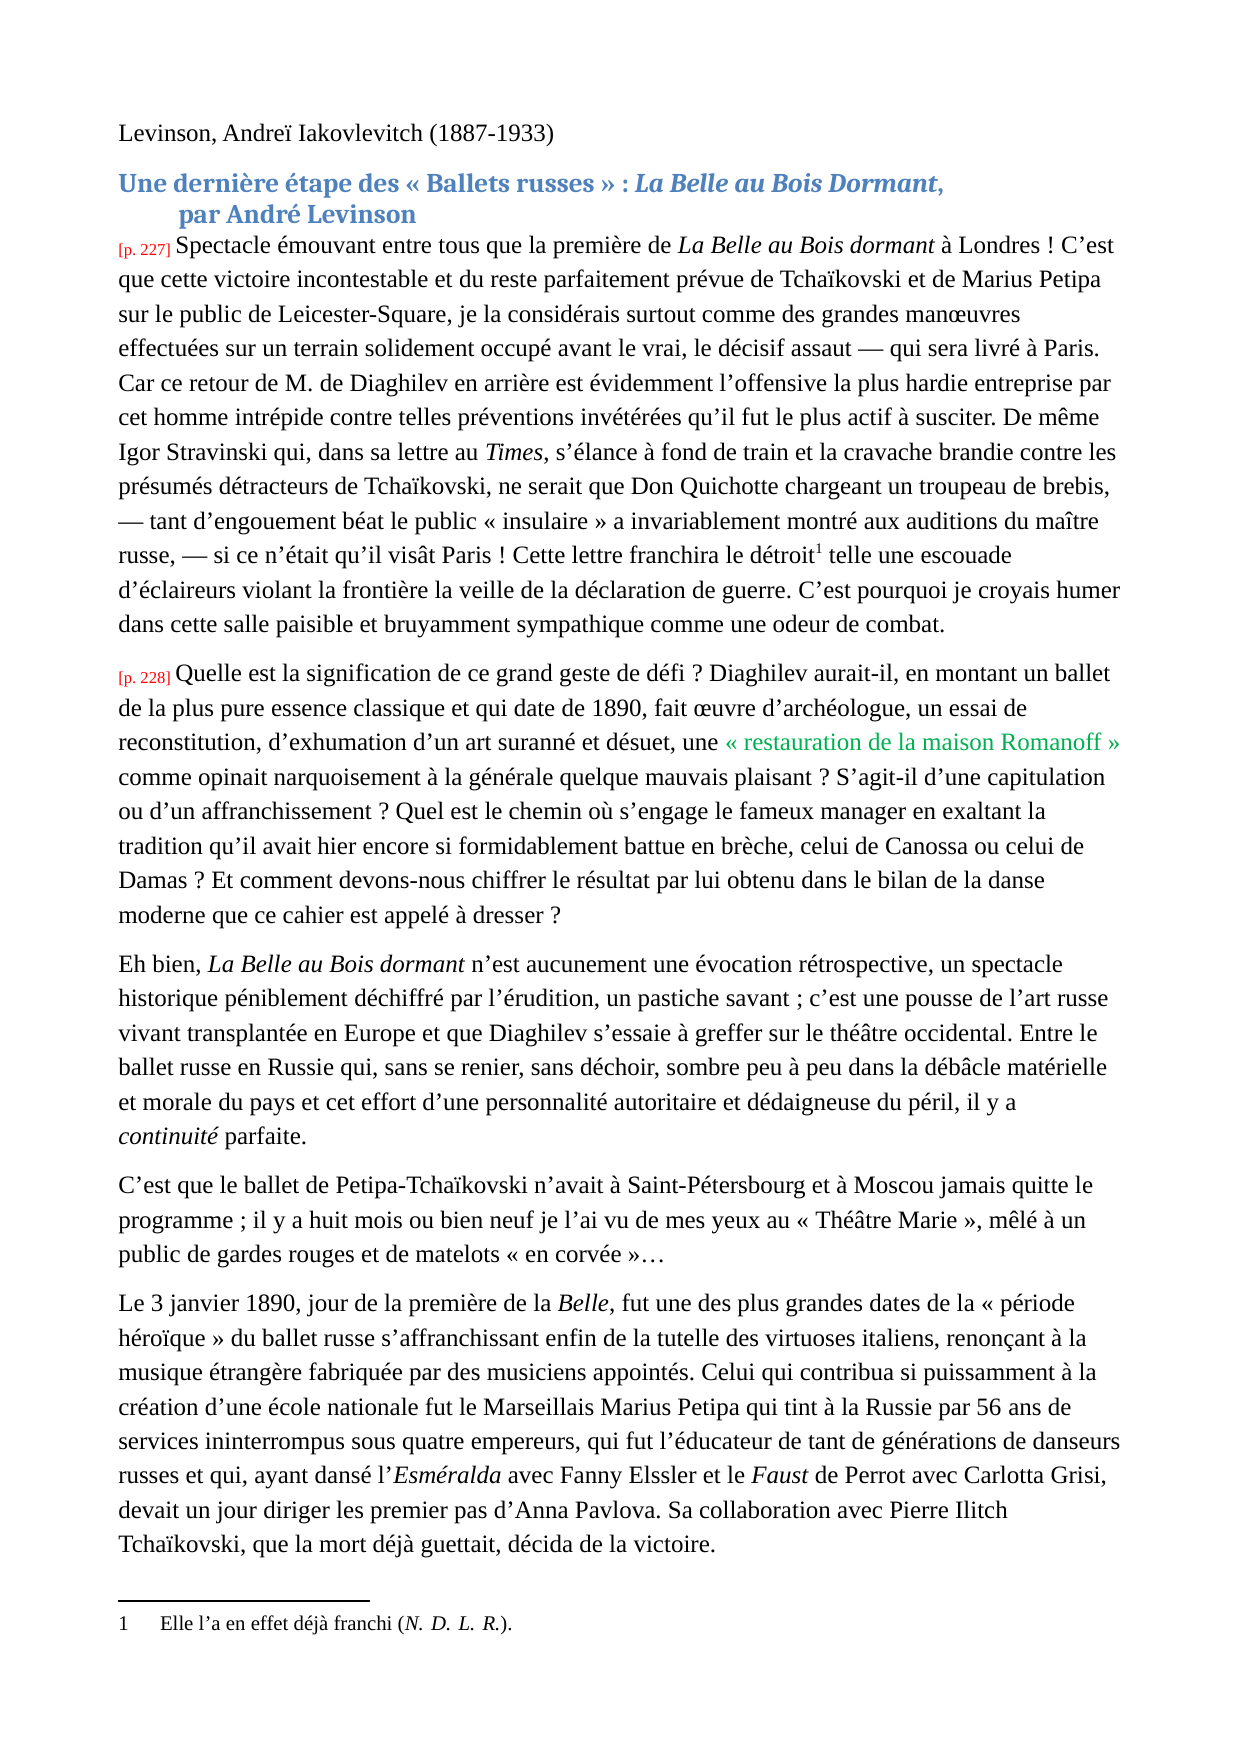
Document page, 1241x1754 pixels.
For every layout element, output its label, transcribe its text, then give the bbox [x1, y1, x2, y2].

text [p. 228] Quelle est la signification de ce grand geste de défi ? Diaghilev aurait-il, en montant un ballet de la plus pure essence classique et qui date de 1890, fait œuvre d’archéologue, un essai de reconstitution, d’exhumation d’un art suranné et désuet, une « restauration de la maison Romanoff » comme opinait narquoisement à la générale quelque mauvais plaisant ? S’agit-il d’une capitulation ou d’un affranchissement ? Quel est le chemin où s’engage le fameux manager en exaltant la tradition qu’il avait hier encore si formidablement battue en brèche, celui de Canossa ou celui de Damas ? Et comment devons-nous chiffrer le résultat par lui obtenu dans le bilan de la danse moderne que ce cahier est appelé à dresser ? [118, 658, 1122, 928]
text Eh bien, La Belle au Bois dormant n’est aucunement une évocation rétrospective, un spectacle historique péniblement déchiffré par l’érudition, un pastiche savant ; c’est une pousse de l’art russe vivant transplantée en Europe et que Diaghilev s’essaie à greffer sur le théâtre occidental. Entre le ballet russe en Russie qui, sans se renier, sans déchoir, sombre peu à peu dans la débâcle matérielle et morale du pays et cet effort d’une personnalité autoritaire et dédaigneuse du péril, il y a continuité parfaite. [118, 949, 1122, 1150]
text C’est que le ballet de Petipa-Tchaïkovski n’avait à Saint-Pétersbourg et à Moscou jamais quitte le programme ; il y a huit mois ou bien neuf je l’ai vu de mes yeux au « Théâtre Marie », mêlé à un public de gardes rouges et de matelots « en corvée »… [118, 1170, 1122, 1268]
text Elle l’a en effet déjà franchi (N. D. L. R.). [118, 1607, 1122, 1636]
subtitle Une dernière étape des « Ballets russes » : La Belle au Bois Dormant, par André Levinson [118, 168, 1122, 230]
text [p. 227] Spectacle émouvant entre tous que la première de La Belle au Bois dormant à Londres ! C’est que cette victoire incontestable et du reste parfaitement prévue de Tchaïkovski et de Marius Petipa sur le public de Leicester-Square, je la considérais surtout comme des grandes manœuvres effectuées sur un terrain solidement occupé avant le vrai, le décisif assaut — qui sera livré à Paris. Car ce retour de M. de Diaghilev en arrière est évidemment l’offensive la plus hardie entreprise par cet homme intrépide contre telles préventions invétérées qu’il fut le plus actif à susciter. De même Igor Stravinski qui, dans sa lettre au Times, s’élance à fond de train et la cravache brandie contre les présumés détracteurs de Tchaïkovski, ne serait que Don Quichotte chargeant un troupeau de brebis, — tant d’engouement béat le public « insulaire » a invariablement montré aux auditions du maître russe, — si ce n’était qu’il visât Paris ! Cette lettre franchira le détroit telle une escouade d’éclaireurs violant la frontière la veille de la déclaration de guerre. C’est pourquoi je croyais humer dans cette salle paisible et bruyamment sympathique comme une odeur de combat. [118, 230, 1122, 638]
text Le 3 janvier 1890, jour de la première de la Belle, fut une des plus grandes dates de la « période héroïque » du ballet russe s’affranchissant enfin de la tutelle des virtuoses italiens, renonçant à la musique étrangère fabriquée par des musiciens appointés. Celui qui contribua si puissamment à la création d’une école nationale fut le Marseillais Marius Petipa qui tint à la Russie par 56 ans de services ininterrompus sous quatre empereurs, qui fut l’éducateur de tant de générations de danseurs russes et qui, ayant dansé l’Esméralda avec Fanny Elssler et le Faust de Perrot avec Carlotta Grisi, devait un jour diriger les premier pas d’Anna Pavlova. Sa collaboration avec Pierre Ilitch Tchaïkovski, que la mort déjà guettait, décida de la victoire. [118, 1288, 1122, 1558]
text Levinson, Andreï Iakovlevitch (1887-1933) [118, 118, 1122, 147]
